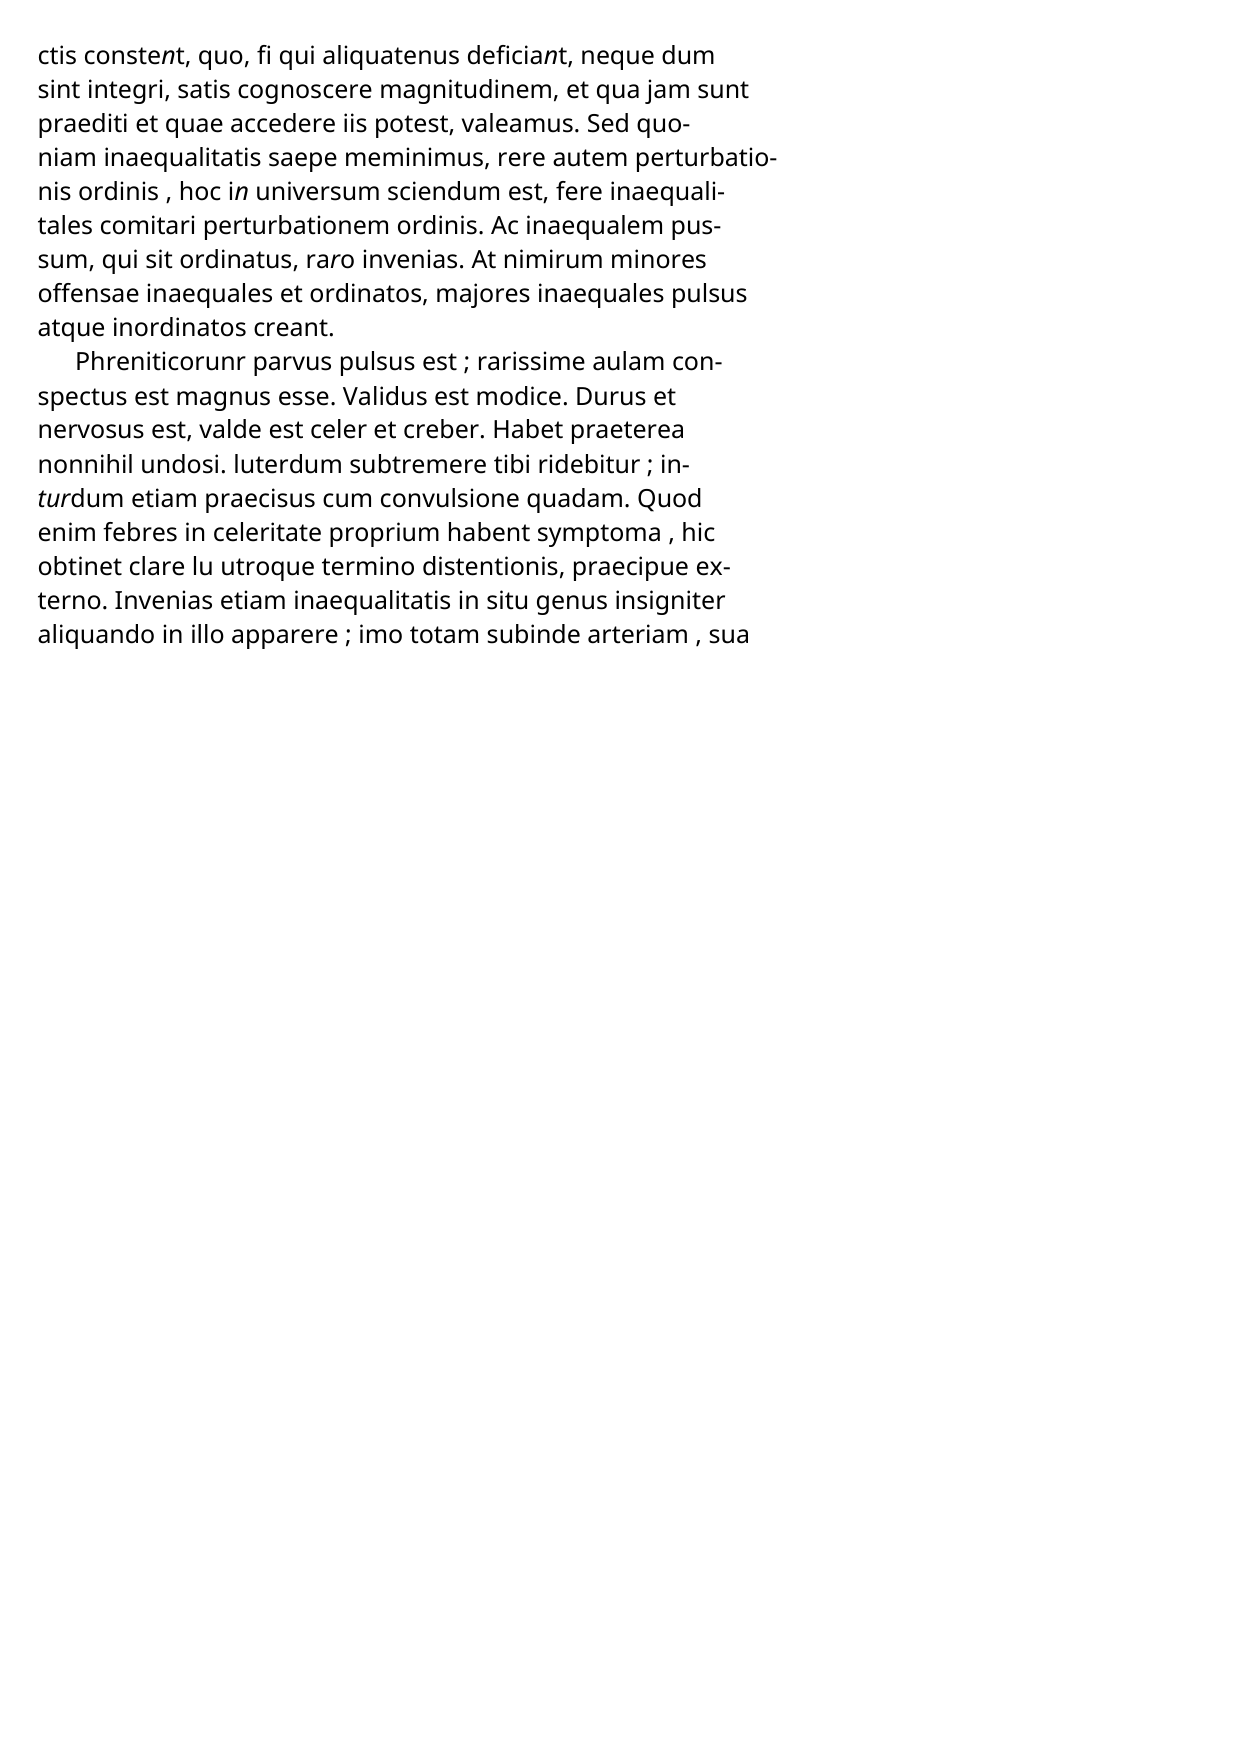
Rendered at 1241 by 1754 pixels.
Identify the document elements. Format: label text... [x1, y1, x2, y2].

text ctis constent, quo, fi qui aliquatenus deficiant, neque dum sint integri, satis cognoscere magnitudinem, et qua jam sunt praediti et quae accedere iis potest, valeamus. Sed quo- niam inaequalitatis saepe meminimus, rere autem perturbatio- nis ordinis , hoc in universum sciendum est, fere inaequali- tales comitari perturbationem ordinis. Ac inaequalem pus- sum, qui sit ordinatus, raro invenias. At nimirum minores offensae inaequales et ordinatos, majores inaequales pulsus atque inordinatos creant. [37, 37, 1203, 344]
text Phreniticorunr parvus pulsus est ; rarissime aulam con- spectus est magnus esse. Validus est modice. Durus et nervosus est, valde est celer et creber. Habet praeterea nonnihil undosi. luterdum subtremere tibi ridebitur ; in- turdum etiam praecisus cum convulsione quadam. Quod enim febres in celeritate proprium habent symptoma , hic obtinet clare lu utroque termino distentionis, praecipue ex- terno. Invenias etiam inaequalitatis in situ genus insigniter aliquando in illo apparere ; imo totam subinde arteriam , sua [37, 344, 1203, 651]
